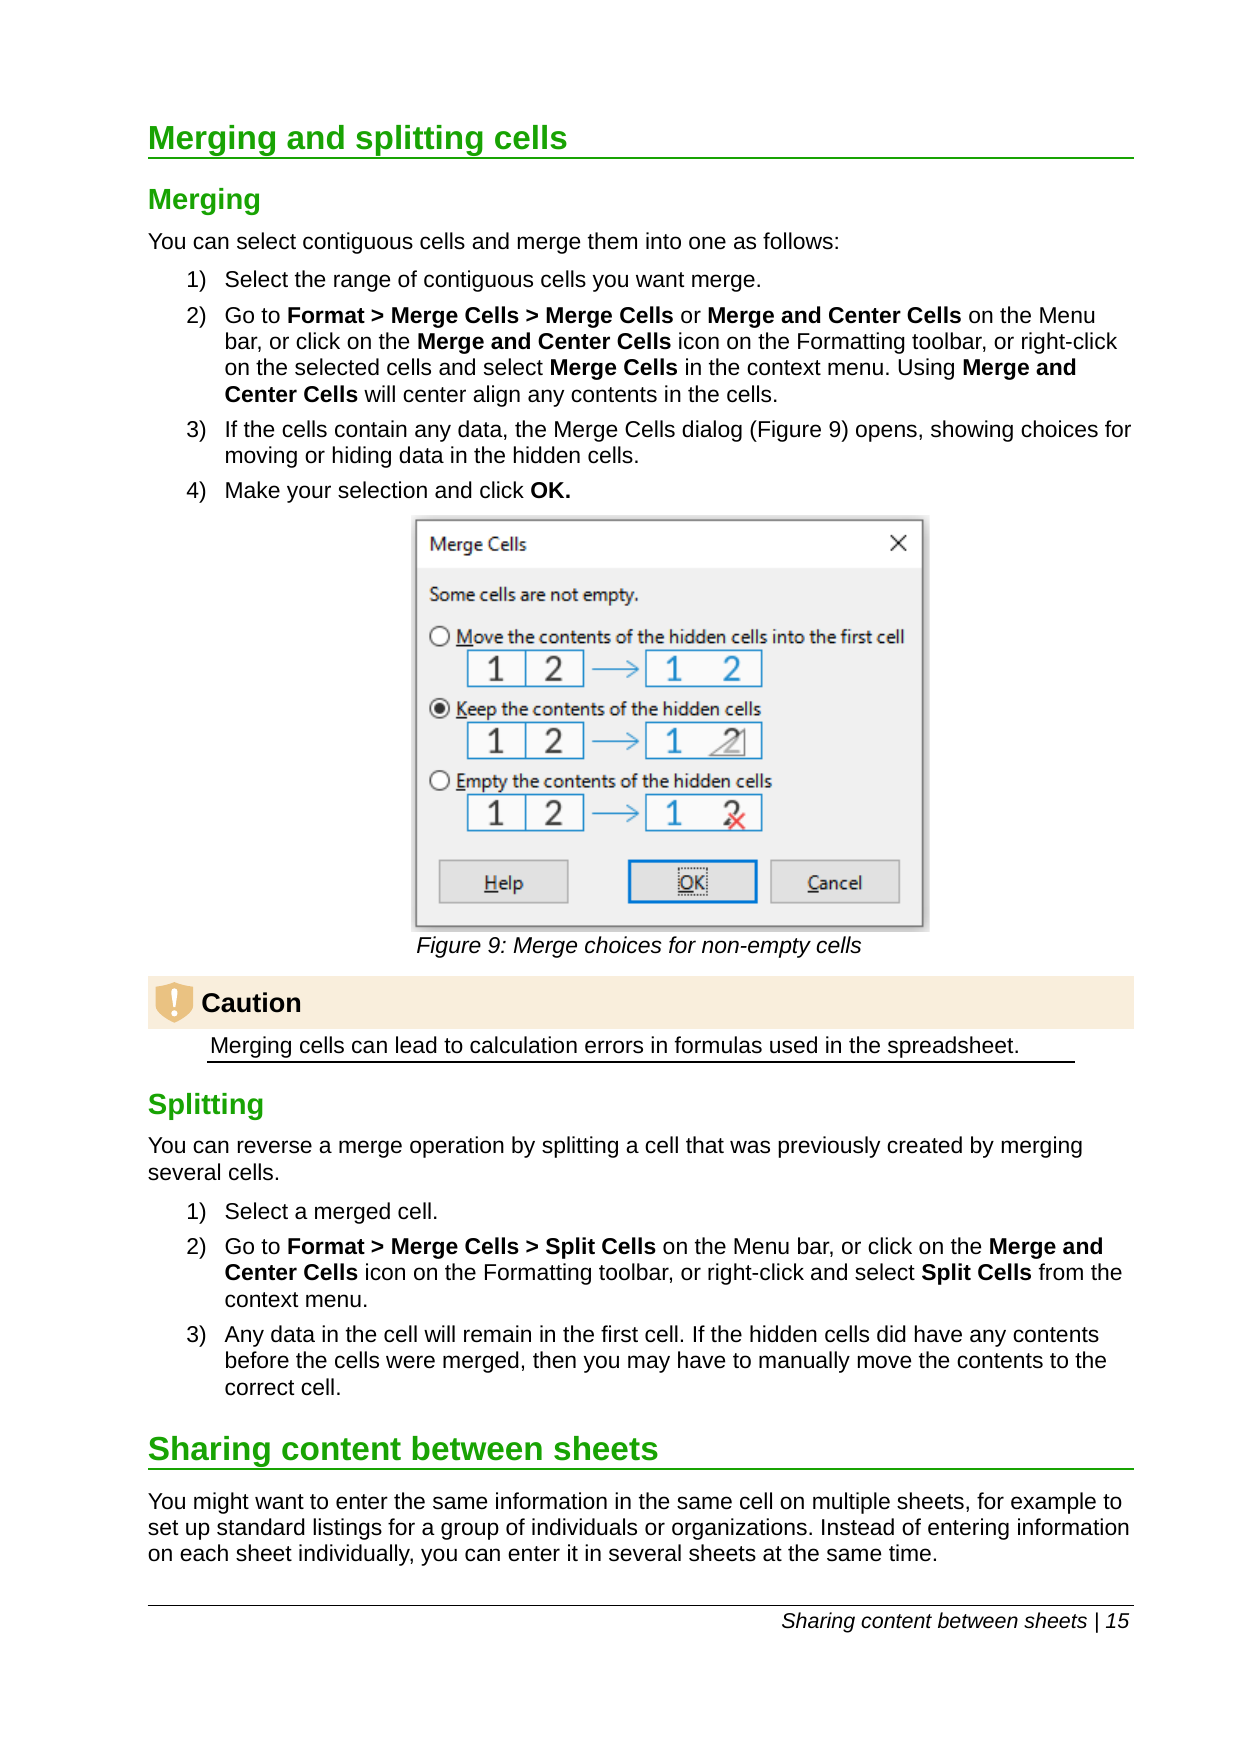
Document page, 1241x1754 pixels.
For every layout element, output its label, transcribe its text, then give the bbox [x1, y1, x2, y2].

subtitle Sharing content between sheets [148, 1429, 1134, 1468]
text Merging cells can lead to calculation errors in formulas used in the spreadsheet. [207, 1029, 1075, 1061]
picture [411, 515, 930, 932]
subtitle Merging and splitting cells [148, 118, 1134, 157]
list Select the range of contiguous cells you want merge. [207, 266, 1134, 293]
list Select a merged cell. [207, 1198, 1134, 1224]
list Figure 9: Merge choices for non-empty cells [416, 932, 924, 958]
subtitle Caution [148, 976, 1134, 1029]
list Go to Format > Merge Cells > Merge Cells or Merge and Center Cells on the Menu bar, or click on the Merge and Center Cells icon on the Formatting toolbar, or right-click on the selected cells and select Merge Cells in the context menu. Using Merge and Center Cells will center align any contents in the cells. [207, 302, 1134, 407]
list Make your selection and click OK. [207, 477, 1134, 504]
subtitle Merging [148, 182, 1134, 216]
list Go to Format > Merge Cells > Split Cells on the Menu bar, or click on the Merge and Center Cells icon on the Formatting toolbar, or right-click and select Split Cells from the context menu. [207, 1233, 1134, 1312]
subtitle Splitting [148, 1087, 1134, 1121]
text You can reverse a merge operation by splitting a cell that was previously created by merging several cells. [148, 1132, 1134, 1185]
list Any data in the cell will remain in the first cell. If the hidden cells did have any contents before the cells were merged, then you may have to manually move the contents to the correct cell. [207, 1321, 1134, 1400]
text You can select contiguous cells and merge them into one as follows: [148, 228, 1134, 254]
text You might want to enter the same information in the same cell on multiple sheets, for example to set up standard listings for a group of individuals or organizations. Instead of entering information on each sheet individually, you can enter it in several sheets at the same time. [148, 1488, 1134, 1567]
list If the cells contain any data, the Merge Cells dialog (Figure 9) opens, showing choices for moving or hiding data in the hidden cells. [207, 416, 1134, 469]
